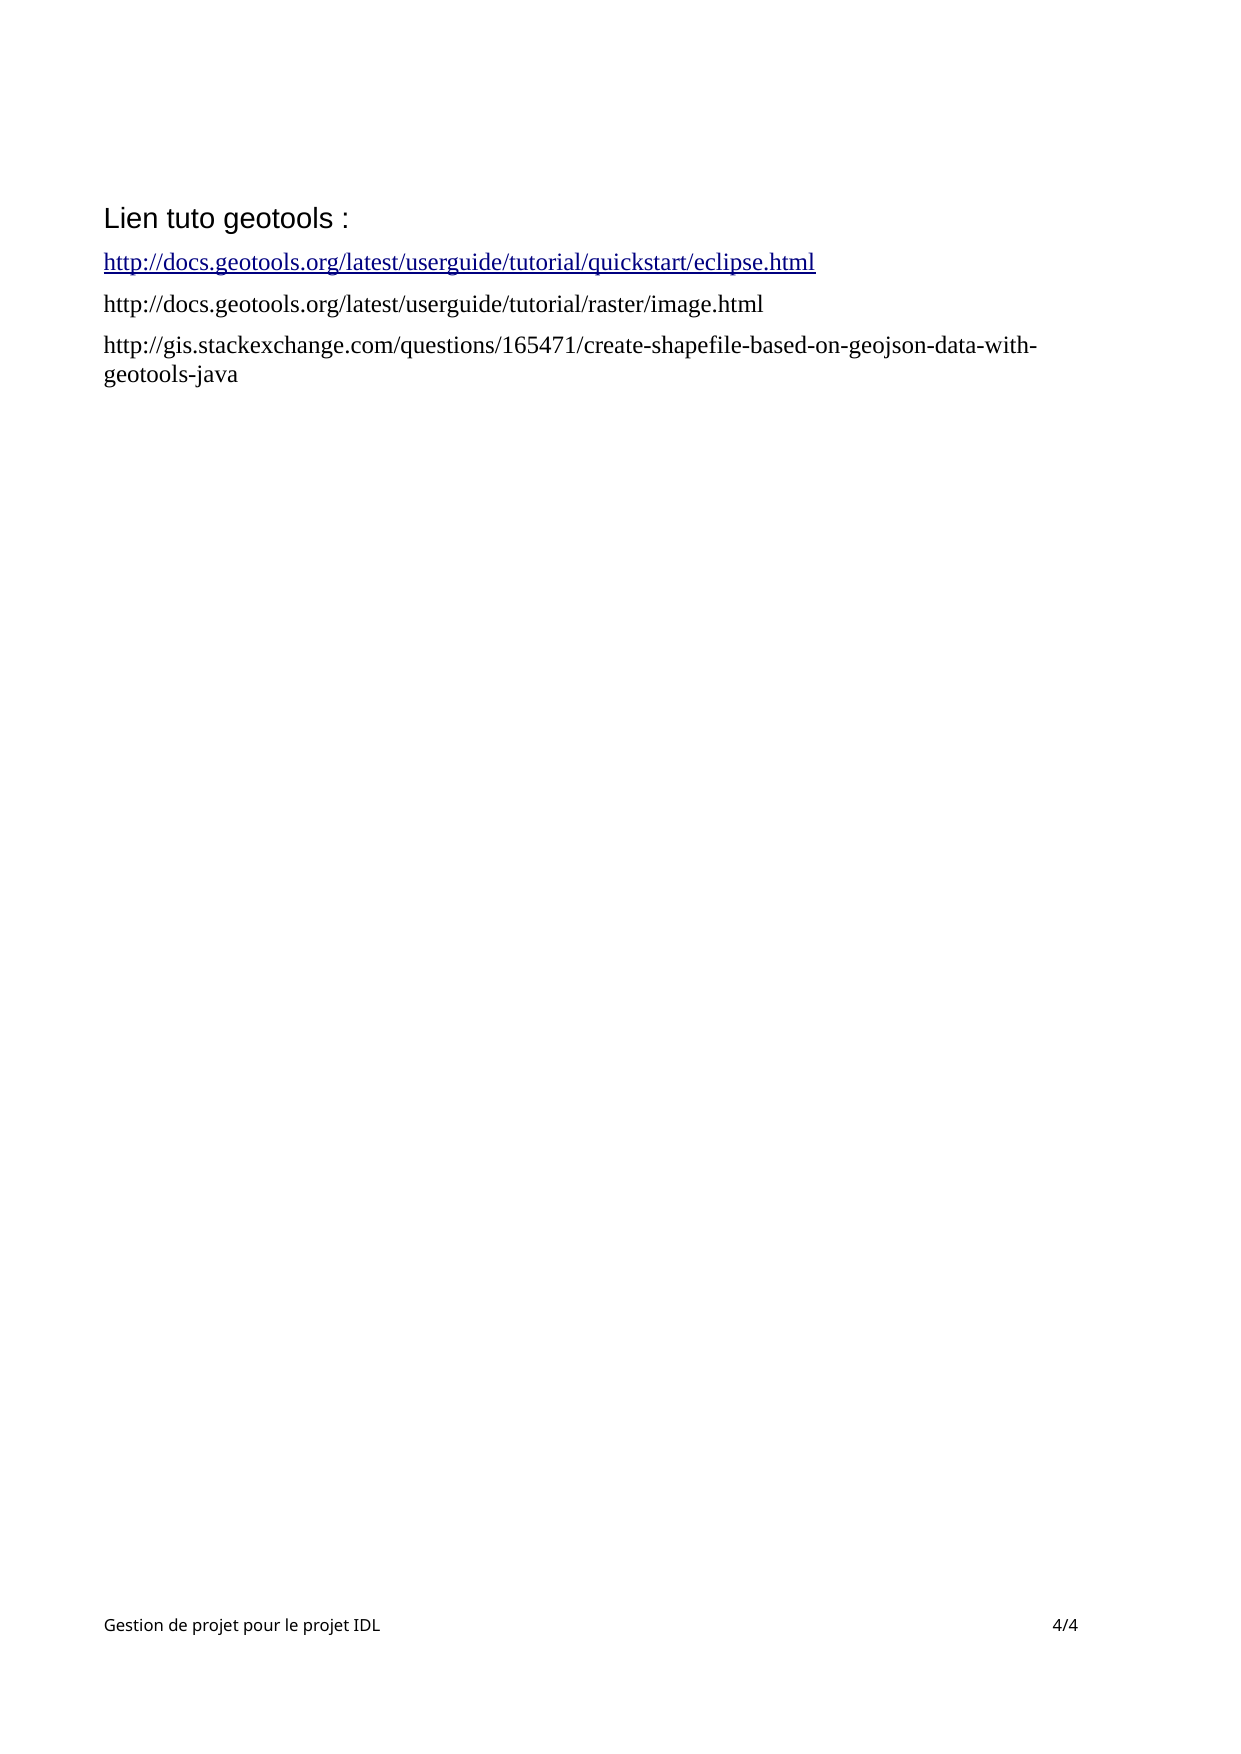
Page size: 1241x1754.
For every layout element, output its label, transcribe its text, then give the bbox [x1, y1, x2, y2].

text http://docs.geotools.org/latest/userguide/tutorial/quickstart/eclipse.html [103, 247, 1078, 276]
subtitle Lien tuto geotools : [103, 201, 1078, 235]
text http://docs.geotools.org/latest/userguide/tutorial/raster/image.html [103, 289, 1078, 317]
text http://gis.stackexchange.com/questions/165471/create-shapefile-based-on-geojson-data-with-geotools-java [103, 330, 1078, 387]
